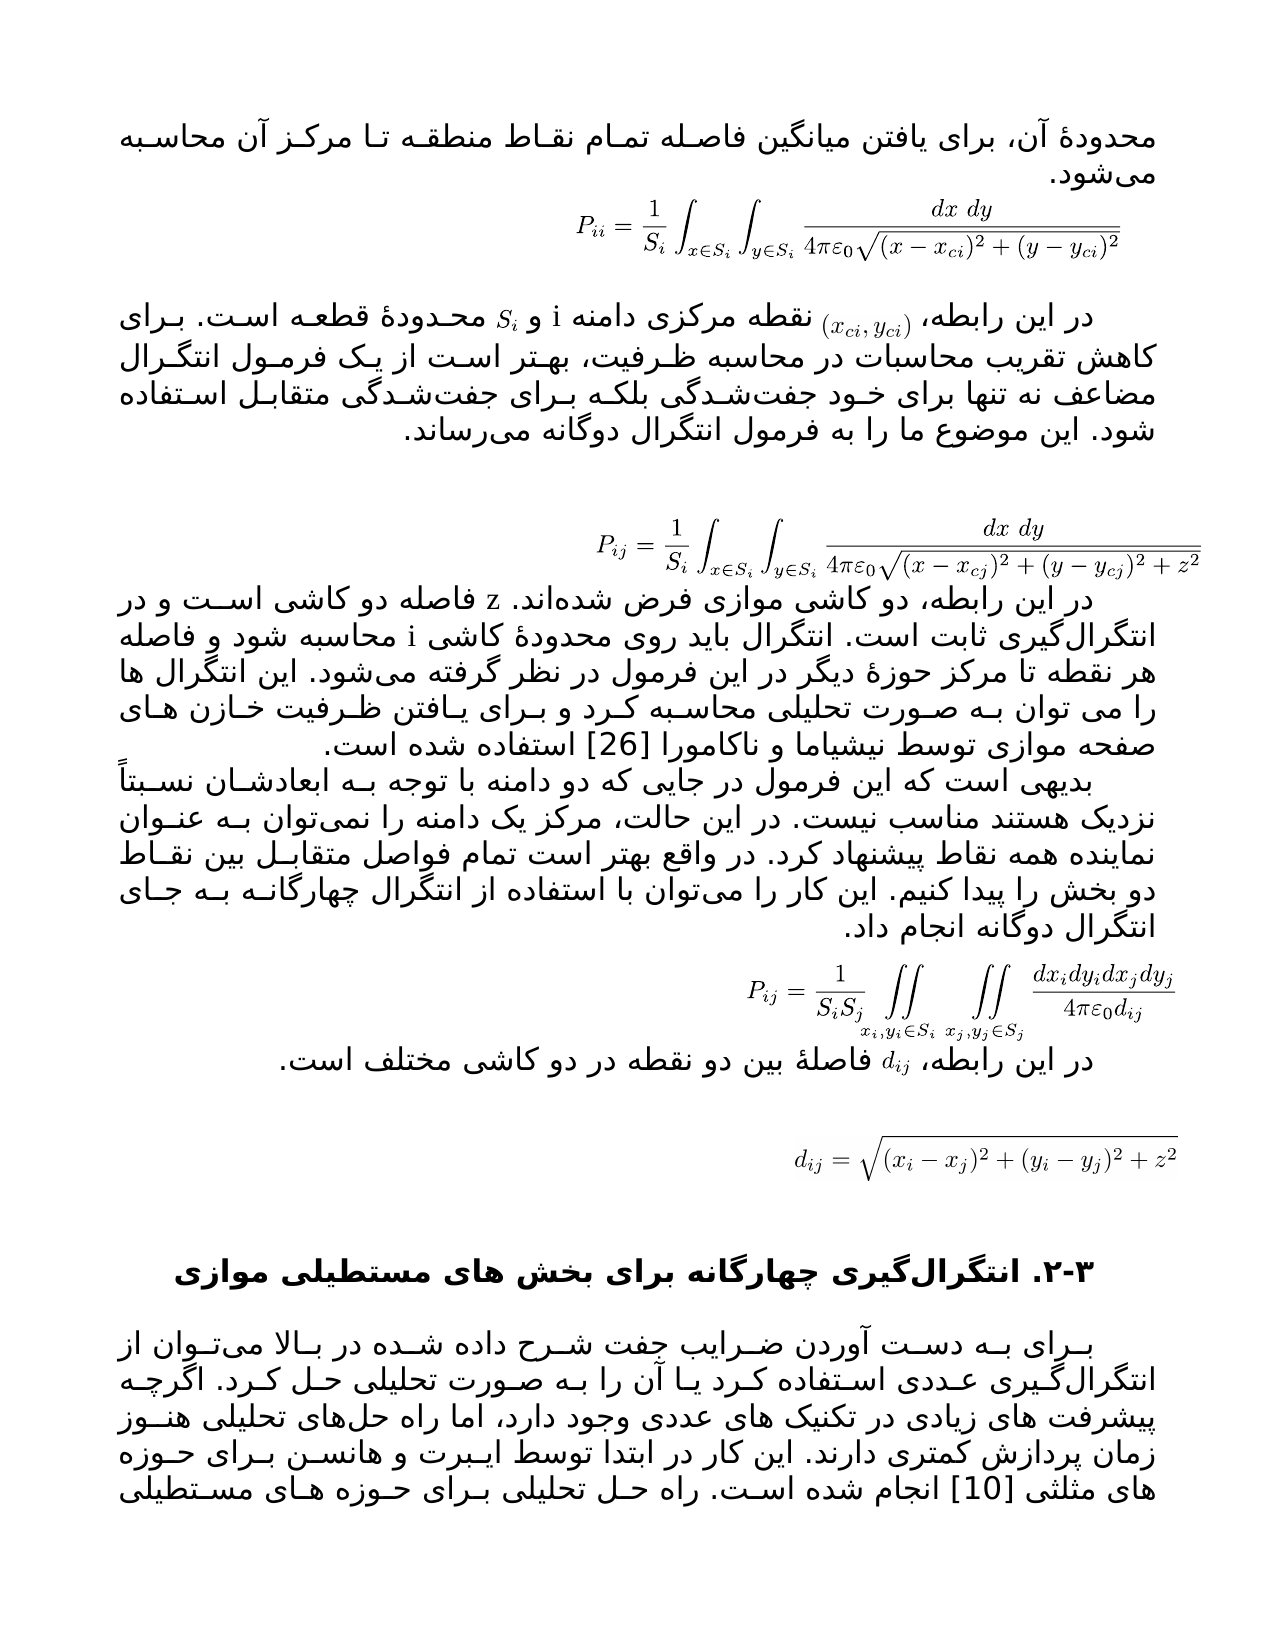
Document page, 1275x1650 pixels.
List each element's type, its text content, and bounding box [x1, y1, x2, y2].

picture [823, 314, 910, 339]
text در این رابطه، دو کاشی موازی فرض شده‌اند. z فاصله دو کاشی است و در انتگرال‌گیری ثابت است. انتگرال باید روی محدودهٔ کاشی i محاسبه شود و فاصله هر نقطه تا مرکز حوزهٔ دیگر در این فرمول در نظر گرفته می‌شود. این انتگرال ها را می توان به صورت تحلیلی محاسبه کرد و برای یافتن ظرفیت خازن های صفحه موازی توسط نیشیاما و ناکامورا [26] استفاده شده است. [118, 484, 1157, 763]
text بدیهی است که این فرمول در جایی که دو دامنه با توجه به ابعادشان نسبتاً نزدیک هستند مناسب نیست. در این حالت، مرکز یک دامنه را نمی‌توان به عنوان نماینده همه نقاط پیشنهاد کرد. در واقع بهتر است تمام فواصل متقابل بین نقاط دو بخش را پیدا کنیم. این کار را می‌توان با استفاده از انتگرال چهارگانه به جای انتگرال دوگانه انجام داد. [118, 763, 1157, 944]
text محدودهٔ آن، برای یافتن میانگین فاصله تمام نقاط منطقه تا مرکز آن محاسبه می‌شود. [118, 118, 1157, 191]
text در این رابطه، فاصلهٔ بین دو نقطه در دو کاشی مختلف است. [118, 944, 1157, 1077]
text برای به دست آوردن ضرایب جفت شرح داده شده در بالا می‌توان از انتگرال‌گیری عددی استفاده کرد یا آن را به صورت تحلیلی حل کرد. اگرچه پیشرفت های زیادی در تکنیک های عددی وجود دارد، اما راه حل‌های تحلیلی هنوز زمان پردازش کمتری دارند. این کار در ابتدا توسط ایبرت و هانسن برای حوزه های مثلثی [10] انجام شده است. راه حل تحلیلی برای حوزه های مستطیلی توسط Lopez-Pena و Mosig [20]،با یک اشتباه کوچک در فرمول به دست آمده ارائه شده است. اخیراً این انتگرال‌گیری توسط Maccarrone و Paffuti [22] انجام شده است و از نتیجه آن برای یافتن ظرفیت و نیرو برای دو الکترود مربعی استفاده شده است. این انتگرال‌ها برای محاسبه اندوکتانس مغناطیسی توسط ژنفی سانگ و همکاران محاسبه شده است. [31]. [118, 1325, 1157, 1507]
text در این رابطه، نقطه مرکزی دامنه i و محدودهٔ قطعه است. برای کاهش تقریب محاسبات در محاسبه ظرفیت، بهتر است از یک فرمول انتگرال مضاعف نه تنها برای خود جفت‌شدگی بلکه برای جفت‌شدگی متقابل استفاده شود. این موضوع ما را به فرمول انتگرال دوگانه می‌رساند. [118, 297, 1157, 448]
text ۲-۳. انتگرال‌گیری چهارگانه برای بخش های مستطیلی موازی [118, 1253, 1157, 1289]
picture [795, 1136, 1178, 1181]
